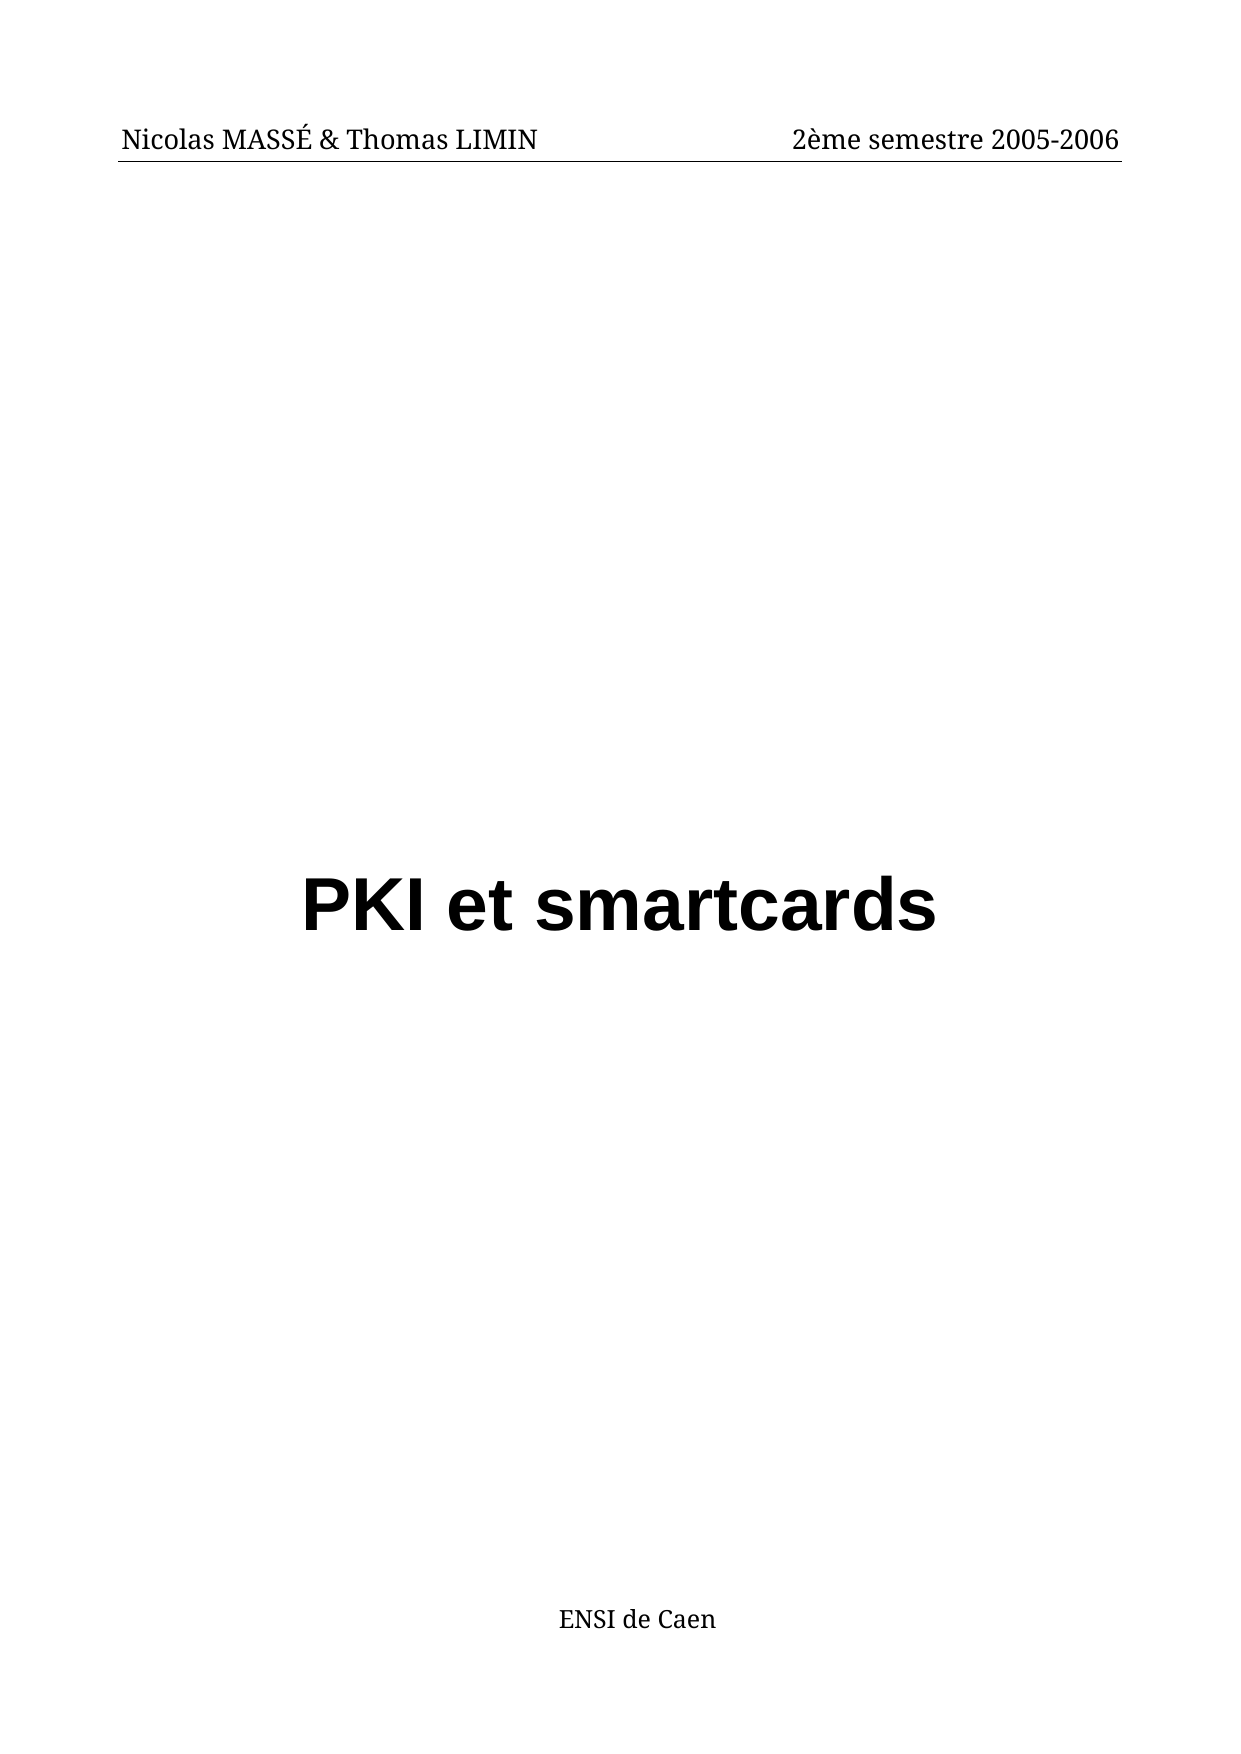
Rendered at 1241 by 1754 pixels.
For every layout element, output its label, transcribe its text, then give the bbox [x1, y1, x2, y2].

text PKI et smartcards [118, 862, 1122, 946]
